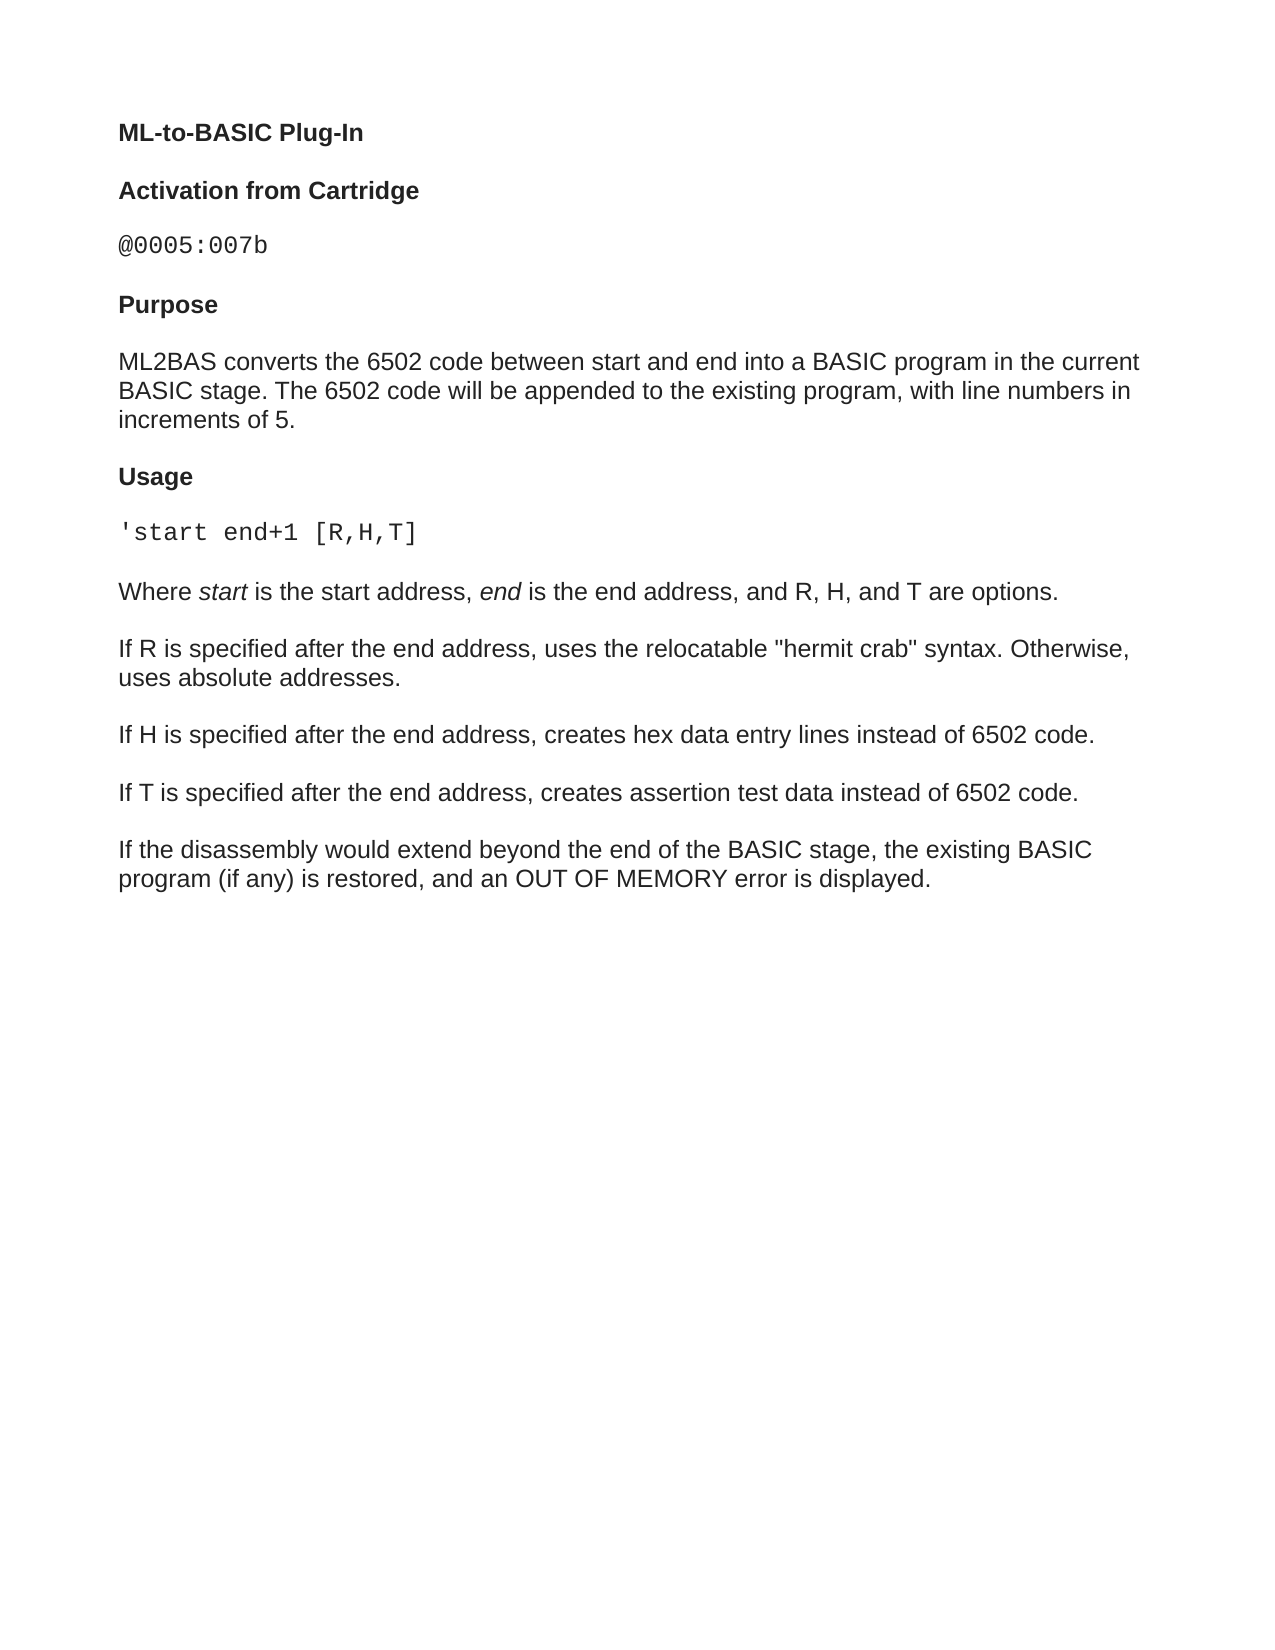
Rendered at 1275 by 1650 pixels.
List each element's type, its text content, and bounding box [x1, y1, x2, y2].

text Where start is the start address, end is the end address, and R, H, and T are options. [118, 576, 1157, 605]
text If the disassembly would extend beyond the end of the BASIC stage, the existing BASIC program (if any) is restored, and an OUT OF MEMORY error is displayed. [118, 835, 1157, 893]
text If H is specified after the end address, creates hex data entry lines instead of 6502 code. [118, 720, 1157, 749]
text If R is specified after the end address, uses the relocatable "hermit crab" syntax. Otherwise, uses absolute addresses. [118, 634, 1157, 691]
text Activation from Cartridge [118, 176, 1157, 204]
text If T is specified after the end address, creates assertion test data instead of 6502 code. [118, 778, 1157, 806]
text ML2BAS converts the 6502 code between start and end into a BASIC program in the current BASIC stage. The 6502 code will be appended to the existing program, with line numbers in increments of 5. [118, 347, 1157, 433]
text @0005:007b [118, 233, 1157, 261]
text 'start end+1 [R,H,T] [118, 520, 1157, 548]
text ML-to-BASIC Plug-In [118, 118, 1157, 147]
text Purpose [118, 290, 1157, 318]
text Usage [118, 462, 1157, 491]
